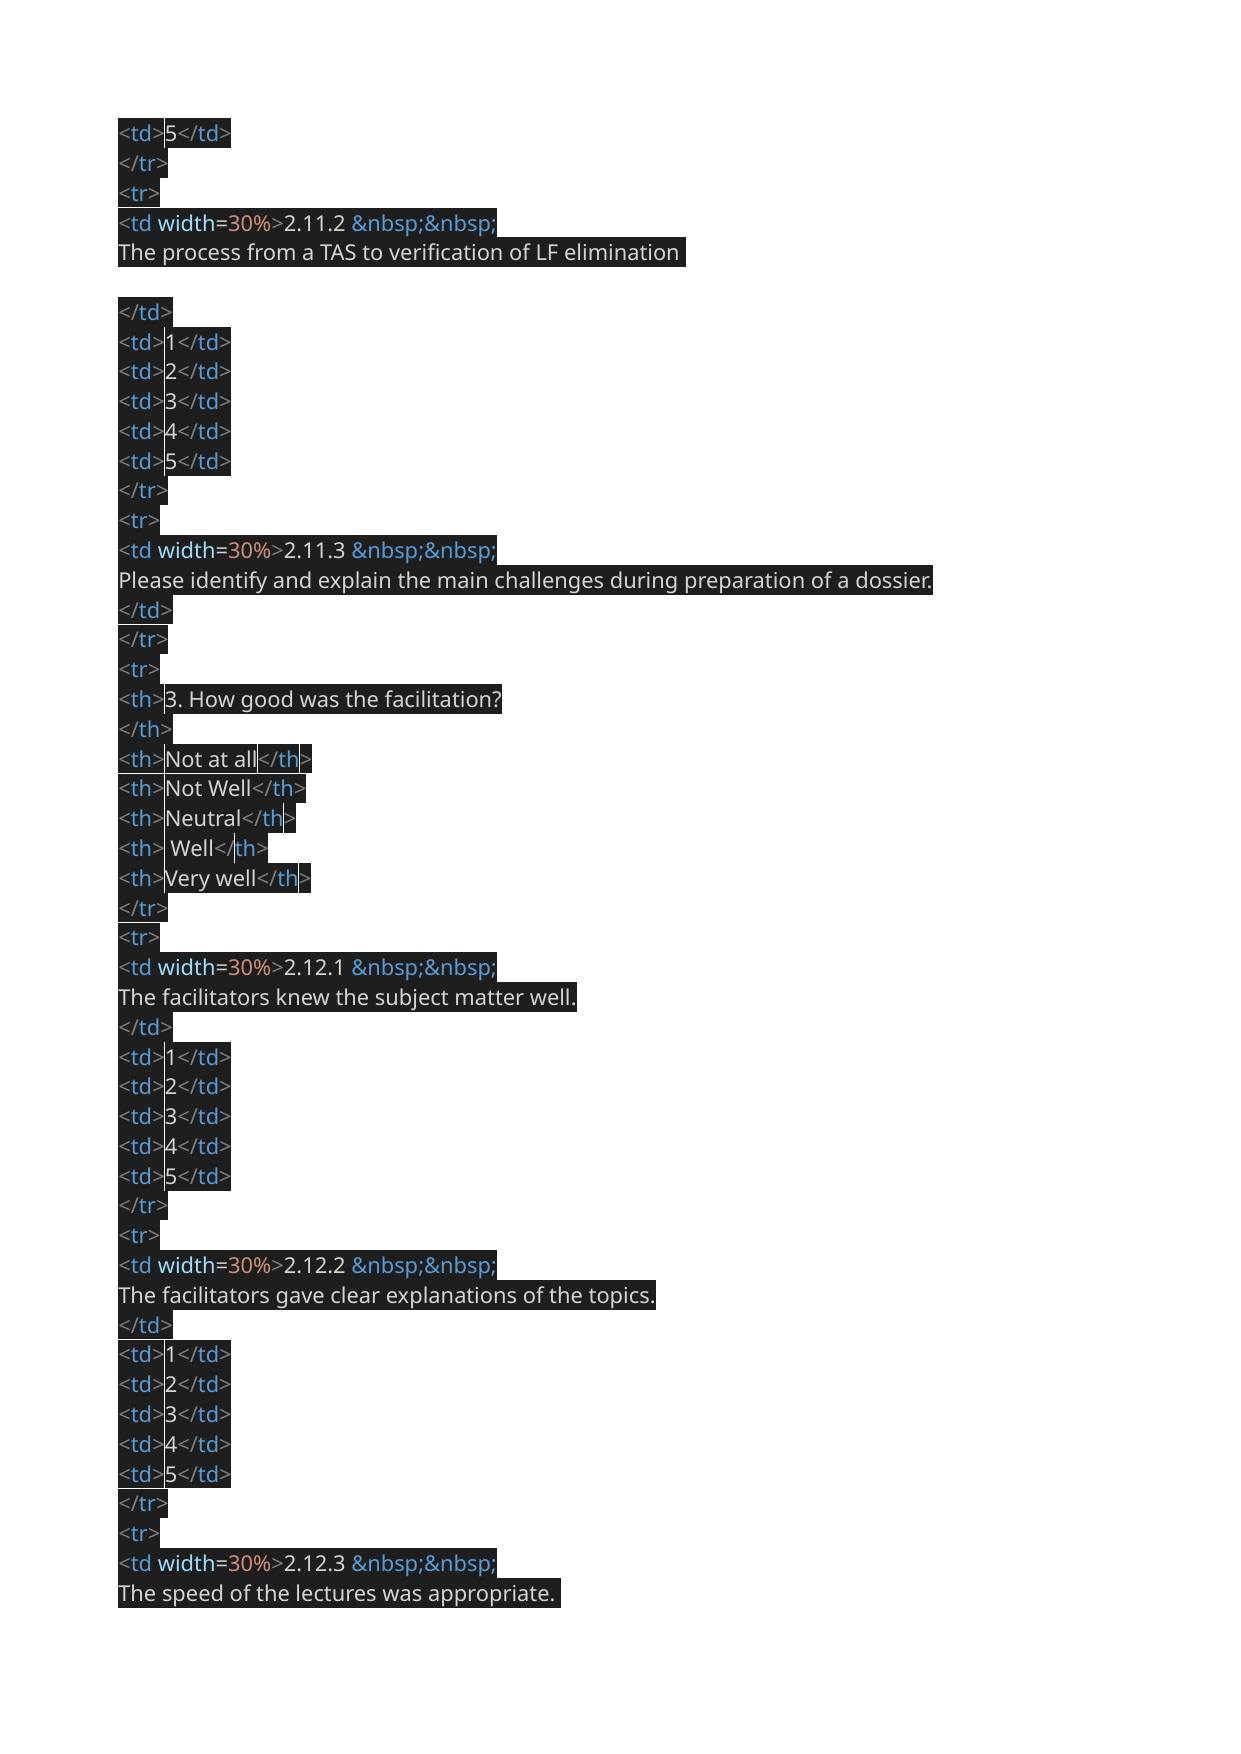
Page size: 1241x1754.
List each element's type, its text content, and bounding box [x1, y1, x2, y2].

text <td width=30%>2.12.1 &nbsp;&nbsp; [118, 952, 1122, 982]
text <th> Well</th> [118, 833, 1122, 863]
text </td> [118, 1310, 1122, 1339]
text </tr> [118, 1488, 1122, 1518]
text <td width=30%>2.12.3 &nbsp;&nbsp; [118, 1548, 1122, 1578]
text <th>Not Well</th> [118, 773, 1122, 803]
text <td width=30%>2.11.2 &nbsp;&nbsp; [118, 207, 1122, 237]
text <td width=30%>2.12.2 &nbsp;&nbsp; [118, 1250, 1122, 1280]
text The facilitators gave clear explanations of the topics. [118, 1280, 1122, 1310]
text <tr> [118, 178, 1122, 207]
text <td>3</td> [118, 386, 1122, 416]
text <td>1</td> [118, 1042, 1122, 1071]
text </tr> [118, 1191, 1122, 1220]
text </tr> [118, 893, 1122, 922]
text <td>4</td> [118, 1429, 1122, 1459]
text </tr> [118, 148, 1122, 178]
text <td>5</td> [118, 1459, 1122, 1488]
text <th>Not at all</th> [118, 744, 1122, 773]
text </td> [118, 1012, 1122, 1042]
text <td>3</td> [118, 1399, 1122, 1429]
text <td>4</td> [118, 416, 1122, 446]
text </th> [118, 714, 1122, 744]
text Please identify and explain the main challenges during preparation of a dossier. [118, 565, 1122, 595]
text <td>5</td> [118, 1161, 1122, 1191]
text The facilitators knew the subject matter well. [118, 982, 1122, 1012]
text <td>4</td> [118, 1131, 1122, 1161]
text <td>5</td> [118, 446, 1122, 476]
text <td>5</td> [118, 118, 1122, 148]
text <tr> [118, 654, 1122, 684]
text <th>Neutral</th> [118, 803, 1122, 833]
text <td>3</td> [118, 1101, 1122, 1131]
text <td>1</td> [118, 1339, 1122, 1369]
text The process from a TAS to verification of LF elimination [118, 237, 1122, 267]
text </td> [118, 297, 1122, 327]
text The speed of the lectures was appropriate. [118, 1578, 1122, 1608]
text <td>1</td> [118, 327, 1122, 356]
text <td>2</td> [118, 1369, 1122, 1399]
text </td> [118, 595, 1122, 624]
text <td>2</td> [118, 356, 1122, 386]
text <td>2</td> [118, 1071, 1122, 1101]
text <tr> [118, 505, 1122, 535]
text <tr> [118, 1220, 1122, 1250]
text <th>Very well</th> [118, 863, 1122, 893]
text <th>3. How good was the facilitation? [118, 684, 1122, 714]
text </tr> [118, 476, 1122, 505]
text </tr> [118, 624, 1122, 654]
text <tr> [118, 922, 1122, 952]
text <td width=30%>2.11.3 &nbsp;&nbsp; [118, 535, 1122, 565]
text <tr> [118, 1518, 1122, 1548]
